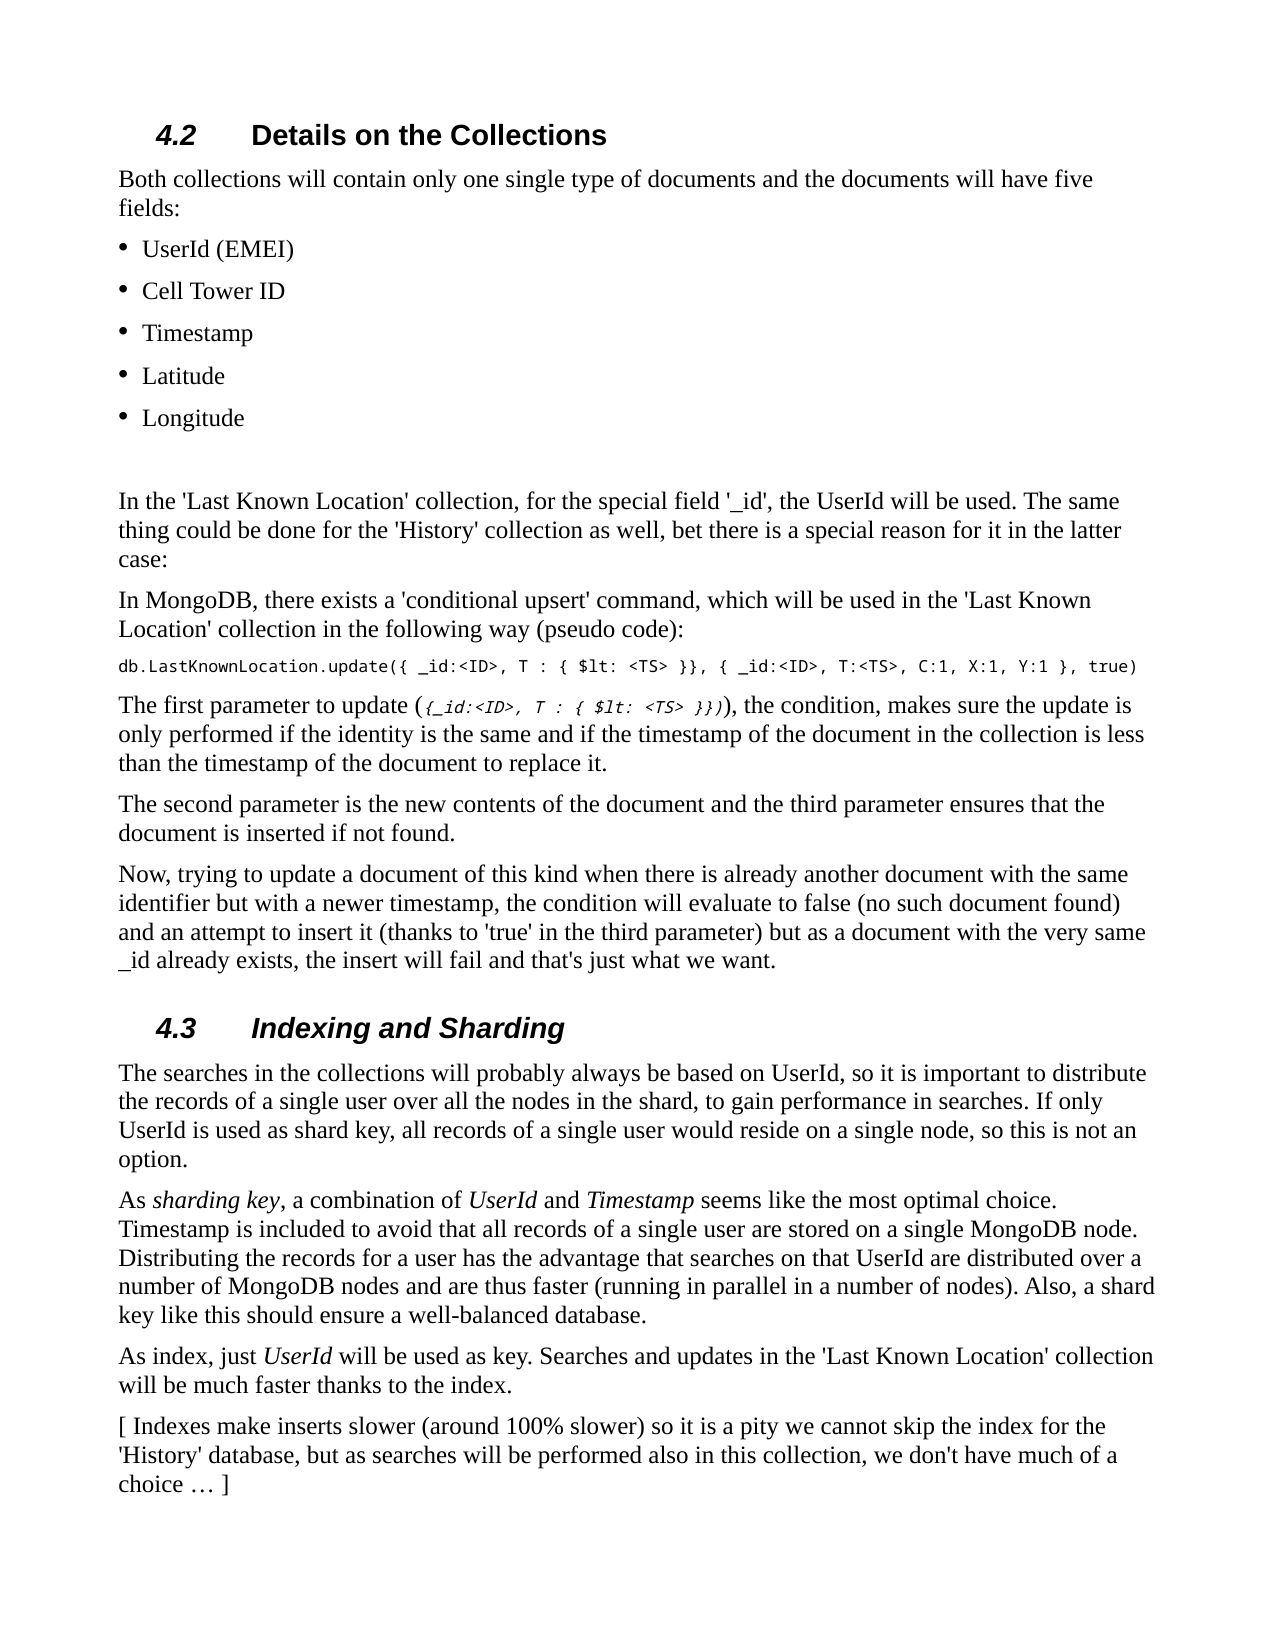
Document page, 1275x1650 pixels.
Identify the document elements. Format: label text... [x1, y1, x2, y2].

text Now, trying to update a document of this kind when there is already another document with the same identifier but with a newer timestamp, the condition will evaluate to false (no such document found) and an attempt to insert it (thanks to 'true' in the third parameter) but as a document with the very same _id already exists, the insert will fail and that's just what we want. [118, 859, 1157, 974]
list UserId (EMEI) [118, 234, 1157, 264]
text db.LastKnownLocation.update({ _id:<ID>, T : { $lt: <TS> }}, { _id:<ID>, T:<TS>, C:1, X:1, Y:1 }, true) [118, 655, 1157, 678]
text As index, just UserId will be used as key. Searches and updates in the 'Last Known Location' collection will be much faster thanks to the index. [118, 1341, 1157, 1399]
list Cell Tower ID [118, 276, 1157, 306]
text The searches in the collections will probably always be based on UserId, so it is important to distribute the records of a single user over all the nodes in the shard, to gain performance in searches. If only UserId is used as shard key, all records of a single user would reside on a single node, so this is not an option. [118, 1058, 1157, 1173]
text Both collections will contain only one single type of documents and the documents will have five fields: [118, 164, 1157, 222]
text In MongoDB, there exists a 'conditional upsert' command, which will be used in the 'Last Known Location' collection in the following way (pseudo code): [118, 585, 1157, 643]
subtitle Indexing and Sharding [148, 1012, 1157, 1045]
list Longitude [118, 403, 1157, 433]
list Timestamp [118, 318, 1157, 348]
subtitle Details on the Collections [148, 118, 1157, 152]
text In the 'Last Known Location' collection, for the special field '_id', the UserId will be used. The same thing could be done for the 'History' collection as well, bet there is a special reason for it in the latter case: [118, 486, 1157, 573]
text [ Indexes make inserts slower (around 100% slower) so it is a pity we cannot skip the index for the 'History' database, but as searches will be performed also in this collection, we don't have much of a choice … ] [118, 1411, 1157, 1498]
text The first parameter to update ({_id:<ID>, T : { $lt: <TS> }})), the condition, makes sure the update is only performed if the identity is the same and if the timestamp of the document in the collection is less than the timestamp of the document to replace it. [118, 690, 1157, 777]
list Latitude [118, 361, 1157, 390]
text As sharding key, a combination of UserId and Timestamp seems like the most optimal choice. Timestamp is included to avoid that all records of a single user are stored on a single MongoDB node. Distributing the records for a user has the advantage that searches on that UserId are distributed over a number of MongoDB nodes and are thus faster (running in parallel in a number of nodes). Also, a shard key like this should ensure a well-balanced database. [118, 1185, 1157, 1329]
text The second parameter is the new contents of the document and the third parameter ensures that the document is inserted if not found. [118, 789, 1157, 847]
